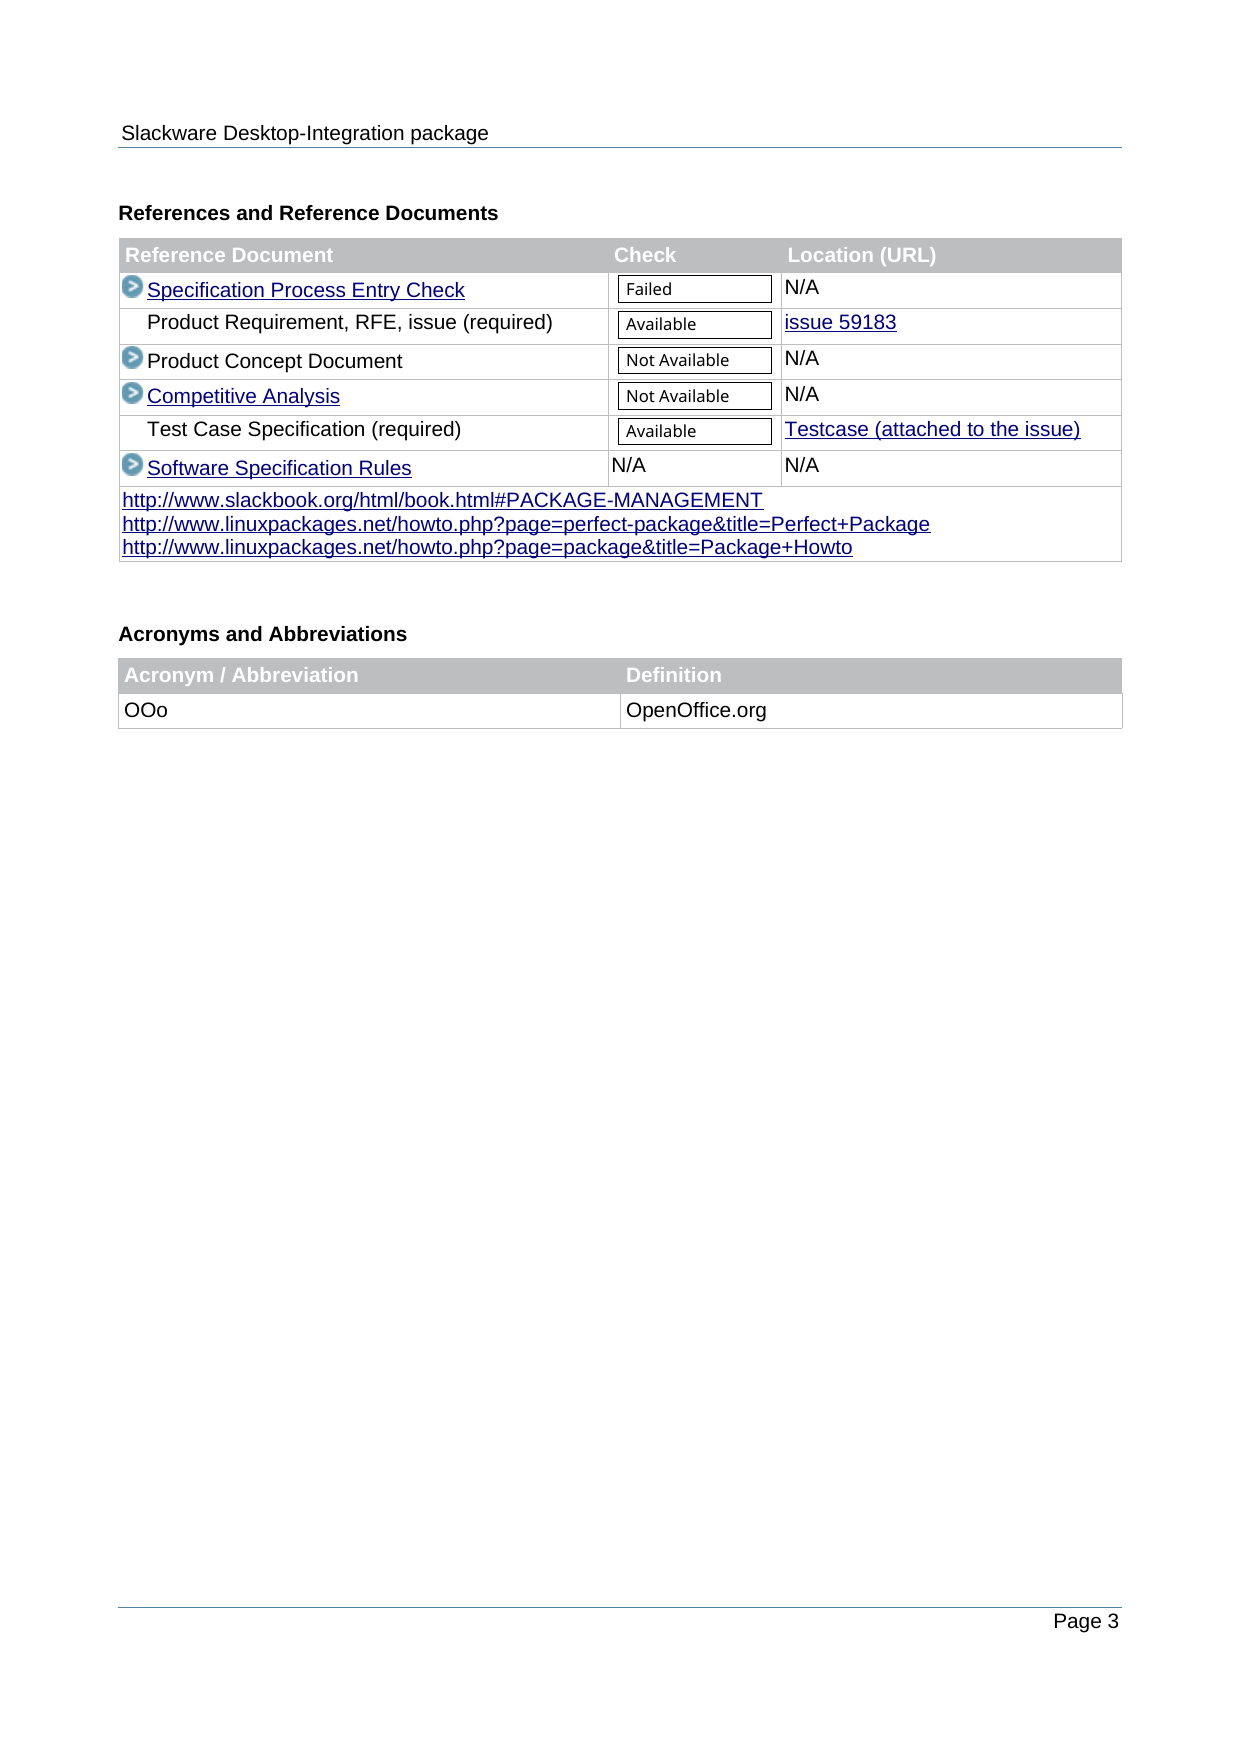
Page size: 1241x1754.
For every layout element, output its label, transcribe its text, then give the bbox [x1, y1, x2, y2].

table_cell N/A [609, 451, 781, 486]
table_cell Specification Process Entry Check [120, 273, 608, 308]
picture [122, 453, 147, 476]
table_cell Testcase (attached to the issue) [782, 416, 1121, 450]
table_cell N/A [782, 380, 1121, 415]
table_cell issue 59183 [782, 309, 1121, 344]
table_header Reference Document [119, 238, 608, 273]
table_cell N/A [782, 451, 1121, 486]
table_cell OOo [119, 694, 620, 728]
table_cell N/A [782, 345, 1121, 379]
subtitle References and Reference Documents [118, 202, 1122, 225]
table_cell Competitive Analysis [120, 380, 608, 415]
table_cell Product Concept Document [120, 345, 608, 379]
table_cell [609, 380, 781, 415]
table_cell Test Case Specification (required) [120, 416, 608, 450]
table_header Location (URL) [782, 238, 1122, 273]
picture [122, 346, 147, 369]
picture [122, 382, 147, 404]
table_cell [609, 309, 781, 344]
table_header Definition [620, 658, 1122, 693]
table_cell Product Requirement, RFE, issue (required) [120, 309, 608, 344]
subtitle Acronyms and Abbreviations [118, 622, 1122, 646]
table_cell [609, 345, 781, 379]
picture [122, 275, 147, 298]
table_cell [609, 416, 781, 450]
table_cell http://www.slackbook.org/html/book.html#PACKAGE-MANAGEMENT http://www.linuxpackages.net/howto.php?page=perfect-package&title=Perfect+Package http://www.linuxpackages.net/howto.php?page=package&title=Package+Howto [120, 487, 1121, 561]
table_cell N/A [782, 273, 1121, 308]
table_header Acronym / Abbreviation [118, 658, 620, 693]
table_header Check [609, 238, 781, 273]
table_cell OpenOffice.org [621, 694, 1122, 728]
table_cell [609, 273, 781, 308]
table_cell Software Specification Rules [120, 451, 608, 486]
